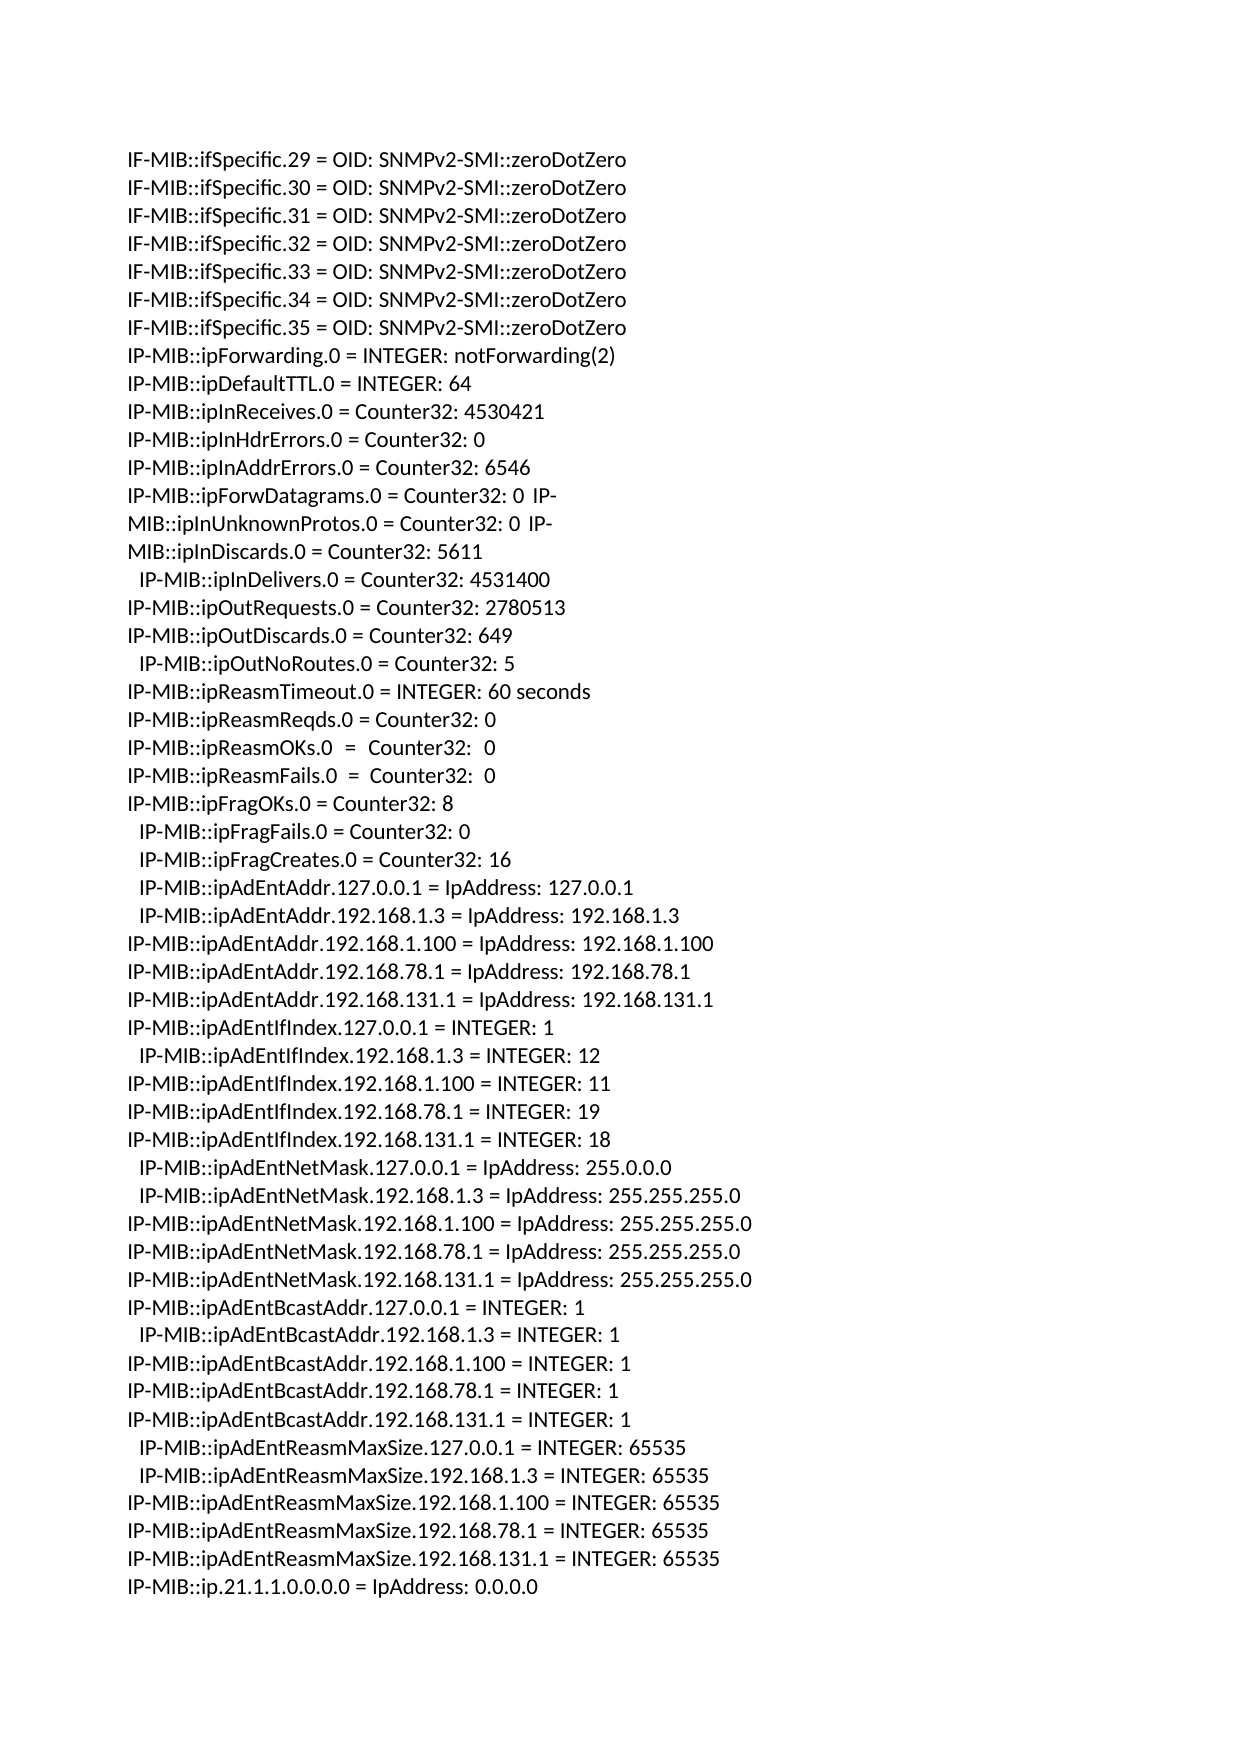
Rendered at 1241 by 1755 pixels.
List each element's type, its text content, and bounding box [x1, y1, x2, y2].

text IP-MIB::ipAdEntAddr.127.0.0.1 = IpAddress: 127.0.0.1 [139, 873, 1066, 902]
text IP-MIB::ipAdEntReasmMaxSize.127.0.0.1 = INTEGER: 65535 [139, 1433, 1066, 1461]
text IP-MIB::ipOutRequests.0 = Counter32: 2780513 IP-MIB::ipOutDiscards.0 = Counter32: 649 [127, 593, 582, 649]
text IP-MIB::ipAdEntBcastAddr.192.168.1.3 = INTEGER: 1 [139, 1321, 1066, 1349]
text IP-MIB::ipReasmOKs.0 = Counter32: 0 IP-MIB::ipReasmFails.0 = Counter32: 0 IP-MIB::ipFragOKs.0 = Counter32: 8 [127, 733, 496, 817]
text IP-MIB::ipAdEntReasmMaxSize.192.168.1.3 = INTEGER: 65535 [139, 1461, 1066, 1489]
text IP-MIB::ipInAddrErrors.0 = Counter32: 6546 IP-MIB::ipForwDatagrams.0 = Counter32: 0 IP-MIB::ipInUnknownProtos.0 = Counter32: 0 IP-MIB::ipInDiscards.0 = Counter32: 5611 [127, 453, 561, 566]
text IP-MIB::ipInReceives.0 = Counter32: 4530421 IP-MIB::ipInHdrErrors.0 = Counter32: 0 [127, 397, 561, 453]
text IP-MIB::ipInDelivers.0 = Counter32: 4531400 [139, 566, 1066, 593]
text IP-MIB::ipAdEntIfIndex.192.168.1.100 = INTEGER: 11 IP-MIB::ipAdEntIfIndex.192.168.78.1 = INTEGER: 19 IP-MIB::ipAdEntIfIndex.192.168.131.1 = INTEGER: 18 [127, 1069, 628, 1153]
text IP-MIB::ipAdEntAddr.192.168.131.1 = IpAddress: 192.168.131.1 IP-MIB::ipAdEntIfIndex.127.0.0.1 = INTEGER: 1 [127, 985, 732, 1041]
text IP-MIB::ipFragFails.0 = Counter32: 0 [139, 817, 1066, 846]
text IF-MIB::ifSpecific.29 = OID: SNMPv2-SMI::zeroDotZero IF-MIB::ifSpecific.30 = OID: SNMPv2-SMI::zeroDotZero IF-MIB::ifSpecific.31 = OID: SNMPv2-SMI::zeroDotZero IF-MIB::ifSpecific.32 = OID: SNMPv2-SMI::zeroDotZero IF-MIB::ifSpecific.33 = OID: SNMPv2-SMI::zeroDotZero IF-MIB::ifSpecific.34 = OID: SNMPv2-SMI::zeroDotZero IF-MIB::ifSpecific.35 = OID: SNMPv2-SMI::zeroDotZero IP-MIB::ipForwarding.0 = INTEGER: notForwarding(2) IP-MIB::ipDefaultTTL.0 = INTEGER: 64 [127, 145, 644, 397]
text IP-MIB::ipOutNoRoutes.0 = Counter32: 5 [139, 649, 1066, 677]
text IP-MIB::ipFragCreates.0 = Counter32: 16 [139, 846, 1066, 873]
text IP-MIB::ipAdEntBcastAddr.192.168.1.100 = INTEGER: 1 IP-MIB::ipAdEntBcastAddr.192.168.78.1 = INTEGER: 1 IP-MIB::ipAdEntBcastAddr.192.168.131.1 = INTEGER: 1 [127, 1349, 648, 1433]
text IP-MIB::ipAdEntAddr.192.168.1.100 = IpAddress: 192.168.1.100 IP-MIB::ipAdEntAddr.192.168.78.1 = IpAddress: 192.168.78.1 [127, 930, 732, 985]
text IP-MIB::ipAdEntNetMask.127.0.0.1 = IpAddress: 255.0.0.0 [139, 1153, 1066, 1181]
text IP-MIB::ipAdEntNetMask.192.168.1.100 = IpAddress: 255.255.255.0 IP-MIB::ipAdEntNetMask.192.168.78.1 = IpAddress: 255.255.255.0 IP-MIB::ipAdEntNetMask.192.168.131.1 = IpAddress: 255.255.255.0 IP-MIB::ipAdEntBcastAddr.127.0.0.1 = INTEGER: 1 [127, 1209, 770, 1321]
text IP-MIB::ipAdEntAddr.192.168.1.3 = IpAddress: 192.168.1.3 [139, 902, 1066, 929]
text IP-MIB::ipAdEntIfIndex.192.168.1.3 = INTEGER: 12 [139, 1041, 1066, 1069]
text IP-MIB::ipReasmTimeout.0 = INTEGER: 60 seconds IP-MIB::ipReasmReqds.0 = Counter32: 0 [127, 677, 607, 733]
text IP-MIB::ipAdEntNetMask.192.168.1.3 = IpAddress: 255.255.255.0 [139, 1181, 1066, 1209]
text IP-MIB::ipAdEntReasmMaxSize.192.168.1.100 = INTEGER: 65535 IP-MIB::ipAdEntReasmMaxSize.192.168.78.1 = INTEGER: 65535 IP-MIB::ipAdEntReasmMaxSize.192.168.131.1 = INTEGER: 65535 IP-MIB::ip.21.1.1.0.0.0.0 = IpAddress: 0.0.0.0 [127, 1489, 738, 1600]
